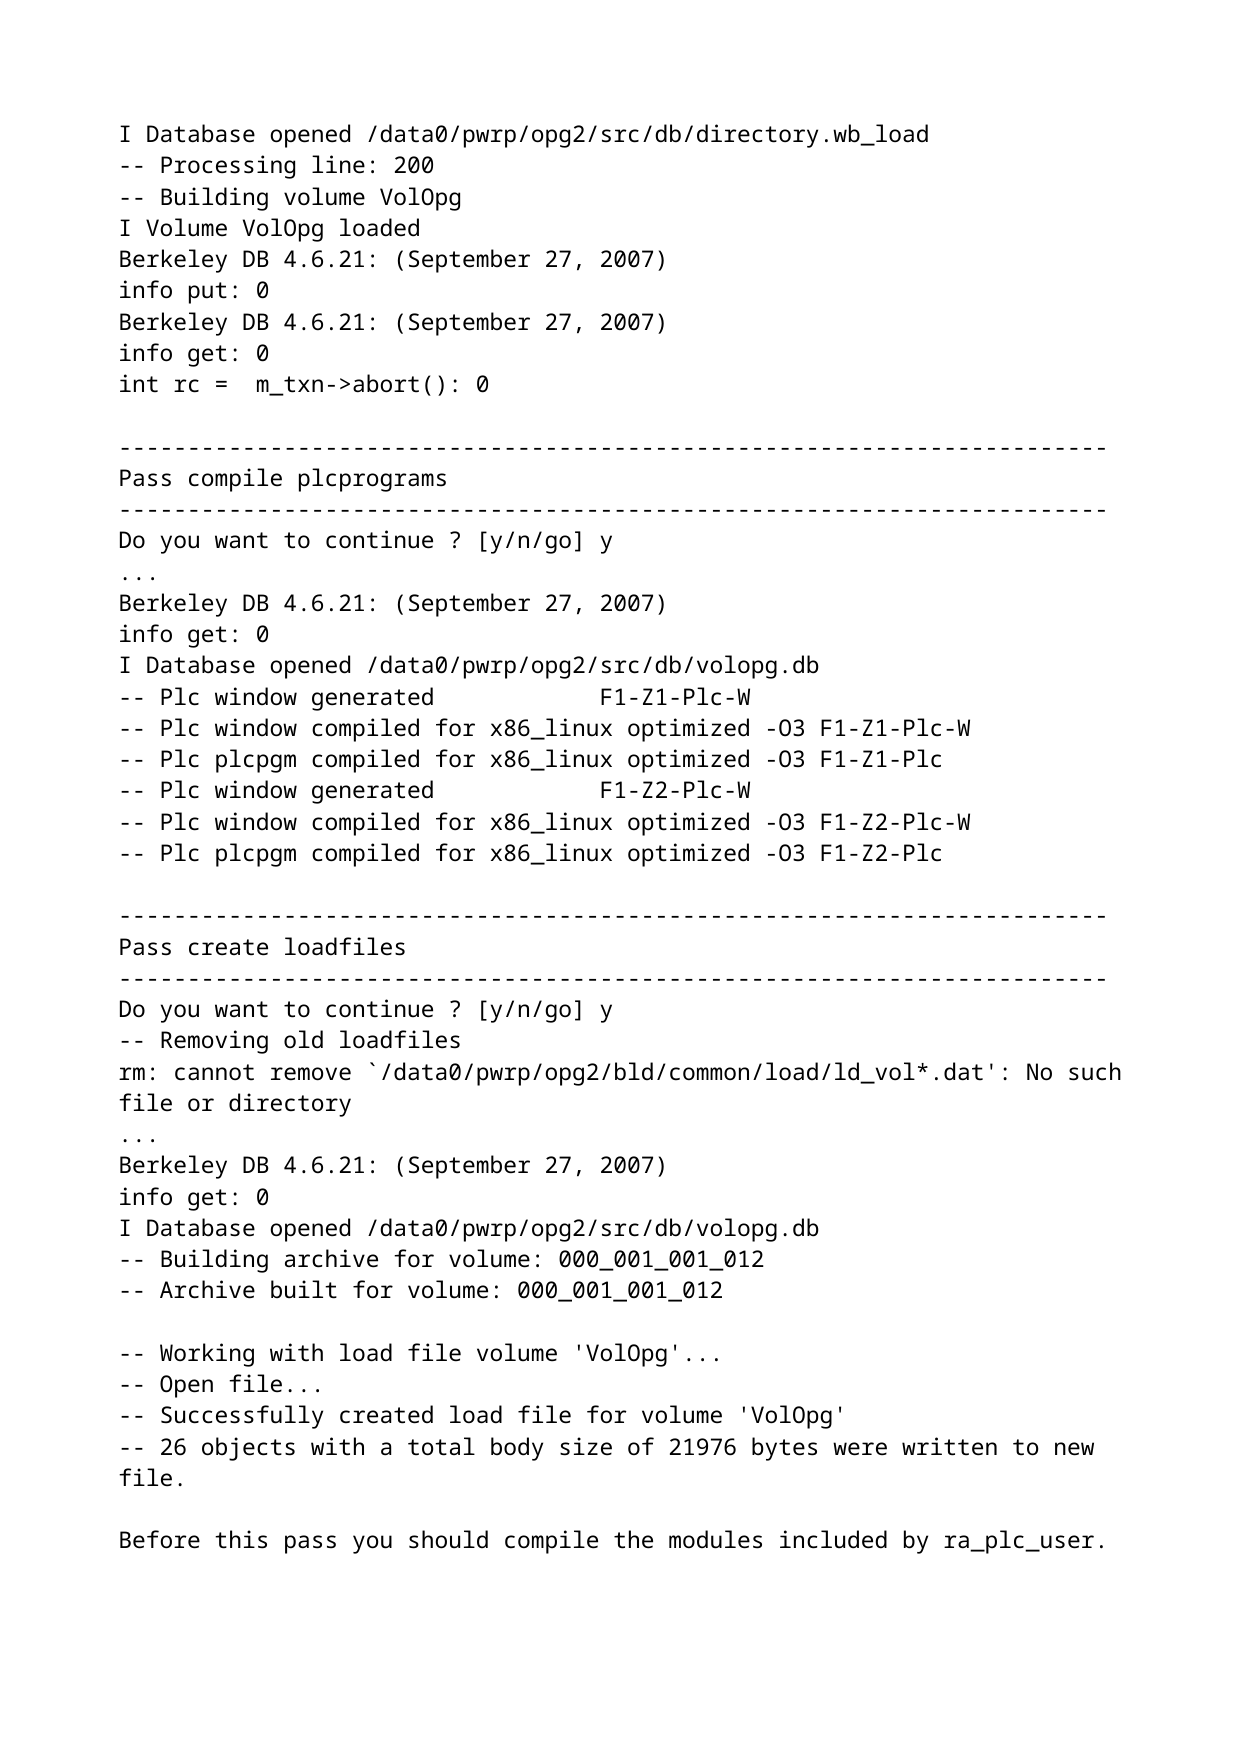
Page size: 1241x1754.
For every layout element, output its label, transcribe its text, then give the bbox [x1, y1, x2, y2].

text ------------------------------------------------------------------------Do you want to continue ? [y/n/go] y [118, 493, 1122, 556]
text ------------------------------------------------------------------------Do you want to continue ? [y/n/go] y [118, 962, 1122, 1024]
text I Database opened /data0/pwrp/opg2/src/db/volopg.db [118, 649, 1122, 681]
text -- Archive built for volume: 000_001_001_012 [118, 1274, 1122, 1306]
text info get: 0 [118, 1181, 1122, 1212]
text Berkeley DB 4.6.21: (September 27, 2007) [118, 1149, 1122, 1181]
text -- Plc window compiled for x86_linux optimized -O3 F1-Z1-Plc-W [118, 712, 1122, 743]
text -- 26 objects with a total body size of 21976 bytes were written to new file. [118, 1431, 1122, 1493]
text -- Processing line: 200 [118, 149, 1122, 181]
text rm: cannot remove `/data0/pwrp/opg2/bld/common/load/ld_vol*.dat': No such file or directory [118, 1056, 1122, 1118]
text -- Plc window generated F1-Z1-Plc-W [118, 681, 1122, 712]
text ------------------------------------------------------------------------Pass create loadfiles [118, 899, 1122, 962]
text -- Plc window compiled for x86_linux optimized -O3 F1-Z2-Plc-W [118, 806, 1122, 837]
text -- Successfully created load file for volume 'VolOpg' [118, 1399, 1122, 1431]
text info get: 0 [118, 618, 1122, 649]
text -- Plc window generated F1-Z2-Plc-W [118, 774, 1122, 806]
text info get: 0 [118, 337, 1122, 368]
text -- Plc plcpgm compiled for x86_linux optimized -O3 F1-Z1-Plc [118, 743, 1122, 774]
text Berkeley DB 4.6.21: (September 27, 2007) [118, 243, 1122, 274]
text int rc = m_txn->abort(): 0 [118, 368, 1122, 399]
text -- Removing old loadfiles [118, 1024, 1122, 1056]
text -- Building archive for volume: 000_001_001_012 [118, 1243, 1122, 1274]
text ... [118, 556, 1122, 587]
text -- Working with load file volume 'VolOpg'... [118, 1337, 1122, 1368]
text -- Open file... [118, 1368, 1122, 1399]
text Berkeley DB 4.6.21: (September 27, 2007) [118, 306, 1122, 337]
text I Database opened /data0/pwrp/opg2/src/db/directory.wb_load [118, 118, 1122, 149]
text info put: 0 [118, 274, 1122, 306]
text -- Building volume VolOpg [118, 181, 1122, 212]
text ------------------------------------------------------------------------Pass compile plcprograms [118, 431, 1122, 493]
text ... [118, 1118, 1122, 1149]
text -- Plc plcpgm compiled for x86_linux optimized -O3 F1-Z2-Plc [118, 837, 1122, 868]
text Before this pass you should compile the modules included by ra_plc_user. [118, 1524, 1122, 1556]
text I Database opened /data0/pwrp/opg2/src/db/volopg.db [118, 1212, 1122, 1243]
text Berkeley DB 4.6.21: (September 27, 2007) [118, 587, 1122, 618]
text I Volume VolOpg loaded [118, 212, 1122, 243]
